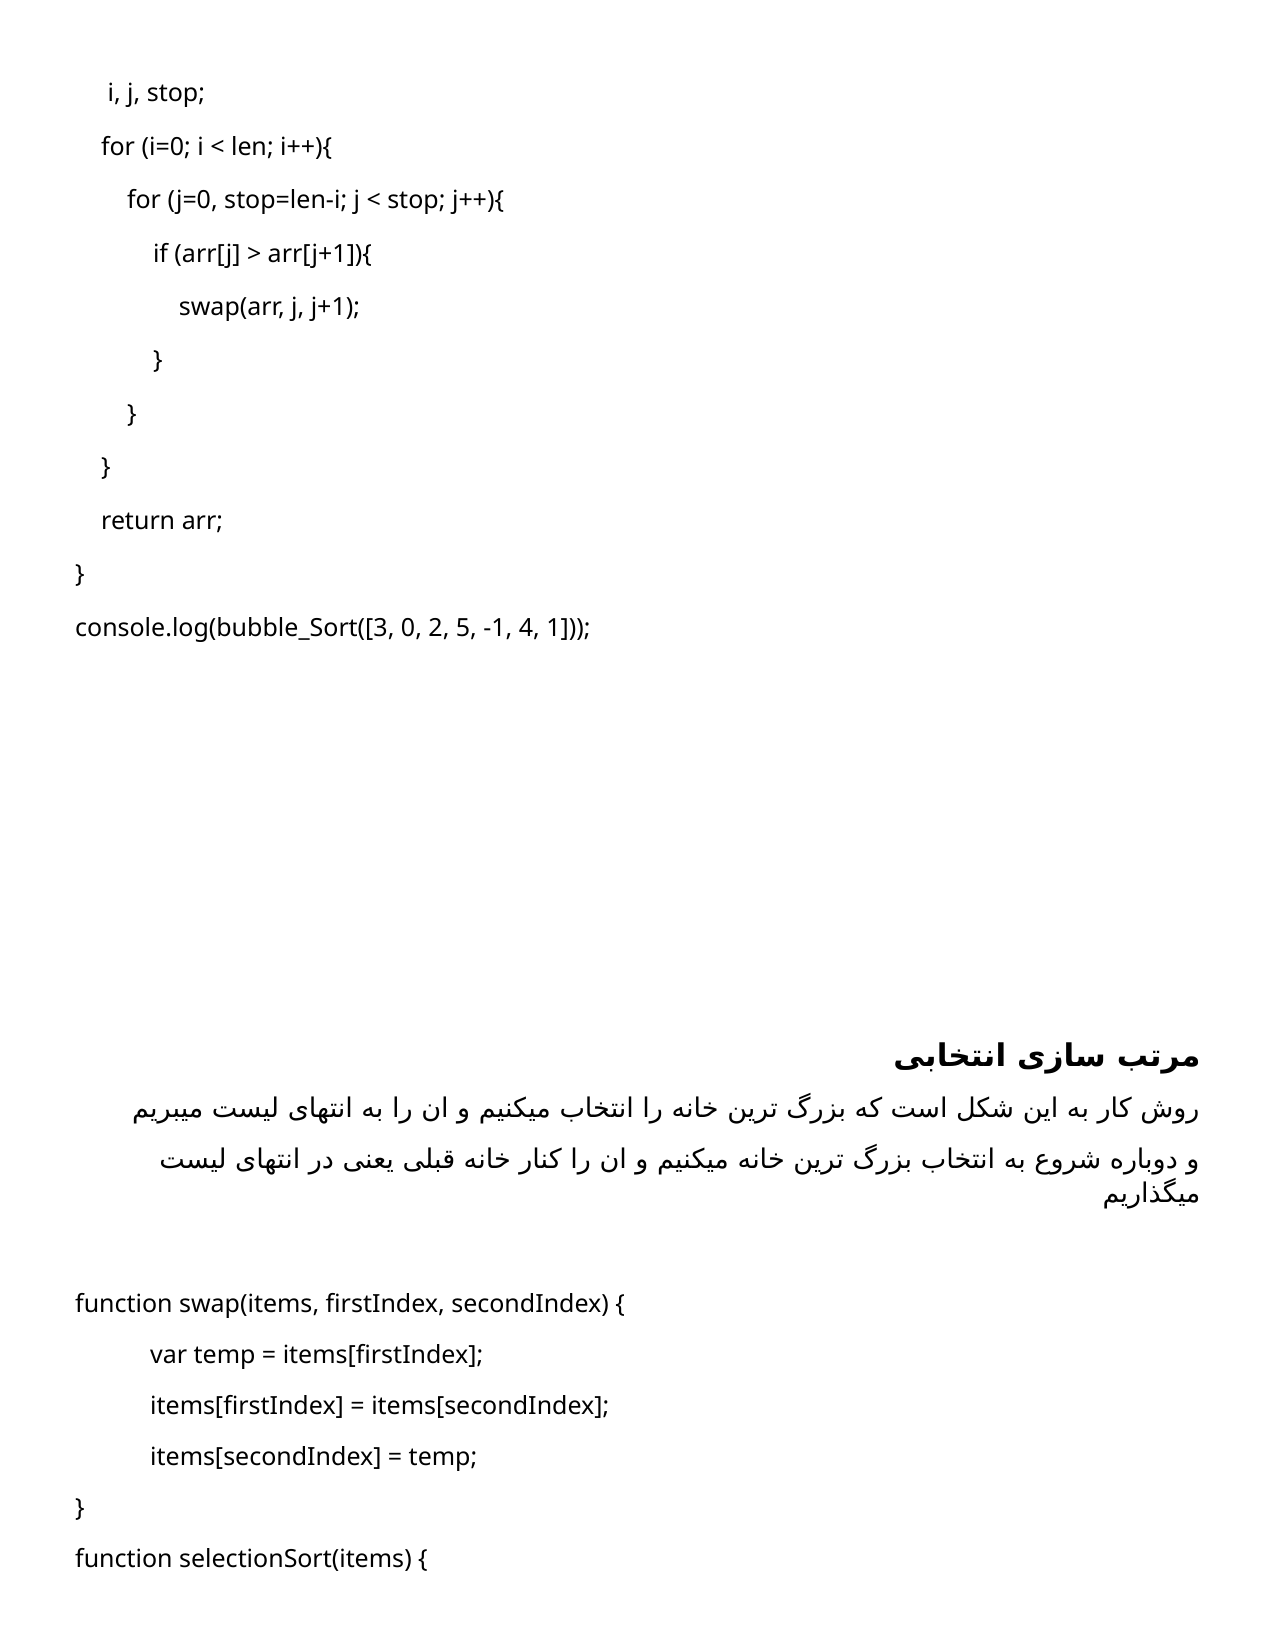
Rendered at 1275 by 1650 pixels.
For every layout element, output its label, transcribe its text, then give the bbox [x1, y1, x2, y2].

text items[secondIndex] = temp; [75, 1438, 1200, 1472]
text } [75, 342, 1200, 376]
text } [75, 556, 1200, 590]
text function selectionSort(items) { [75, 1540, 1200, 1574]
text if (arr[j] > arr[j+1]){ [75, 235, 1200, 269]
text return arr; [75, 502, 1200, 537]
text items[firstIndex] = items[secondIndex]; [75, 1387, 1200, 1421]
text function swap(items, firstIndex, secondIndex) { [75, 1285, 1200, 1319]
text مرتب سازی انتخابی [75, 1037, 1200, 1073]
text for (i=0; i < len; i++){ [75, 128, 1200, 162]
text روش کار به این شکل است که بزرگ ترین خانه را انتخاب میکنیم و ان را به انتهای لیست میبریم [75, 1093, 1200, 1124]
text console.log(bubble_Sort([3, 0, 2, 5, -1, 4, 1])); [75, 609, 1200, 643]
text و دوباره شروع به انتخاب بزرگ ترین خانه میکنیم و ان را کنار خانه قبلی یعنی در انتهای لیست میگذاریم [75, 1143, 1200, 1209]
text i, j, stop; [75, 75, 1200, 109]
text } [75, 449, 1200, 483]
text } [75, 396, 1200, 430]
text swap(arr, j, j+1); [75, 289, 1200, 323]
text } [75, 1489, 1200, 1523]
text var temp = items[firstIndex]; [75, 1336, 1200, 1370]
text for (j=0, stop=len-i; j < stop; j++){ [75, 182, 1200, 216]
